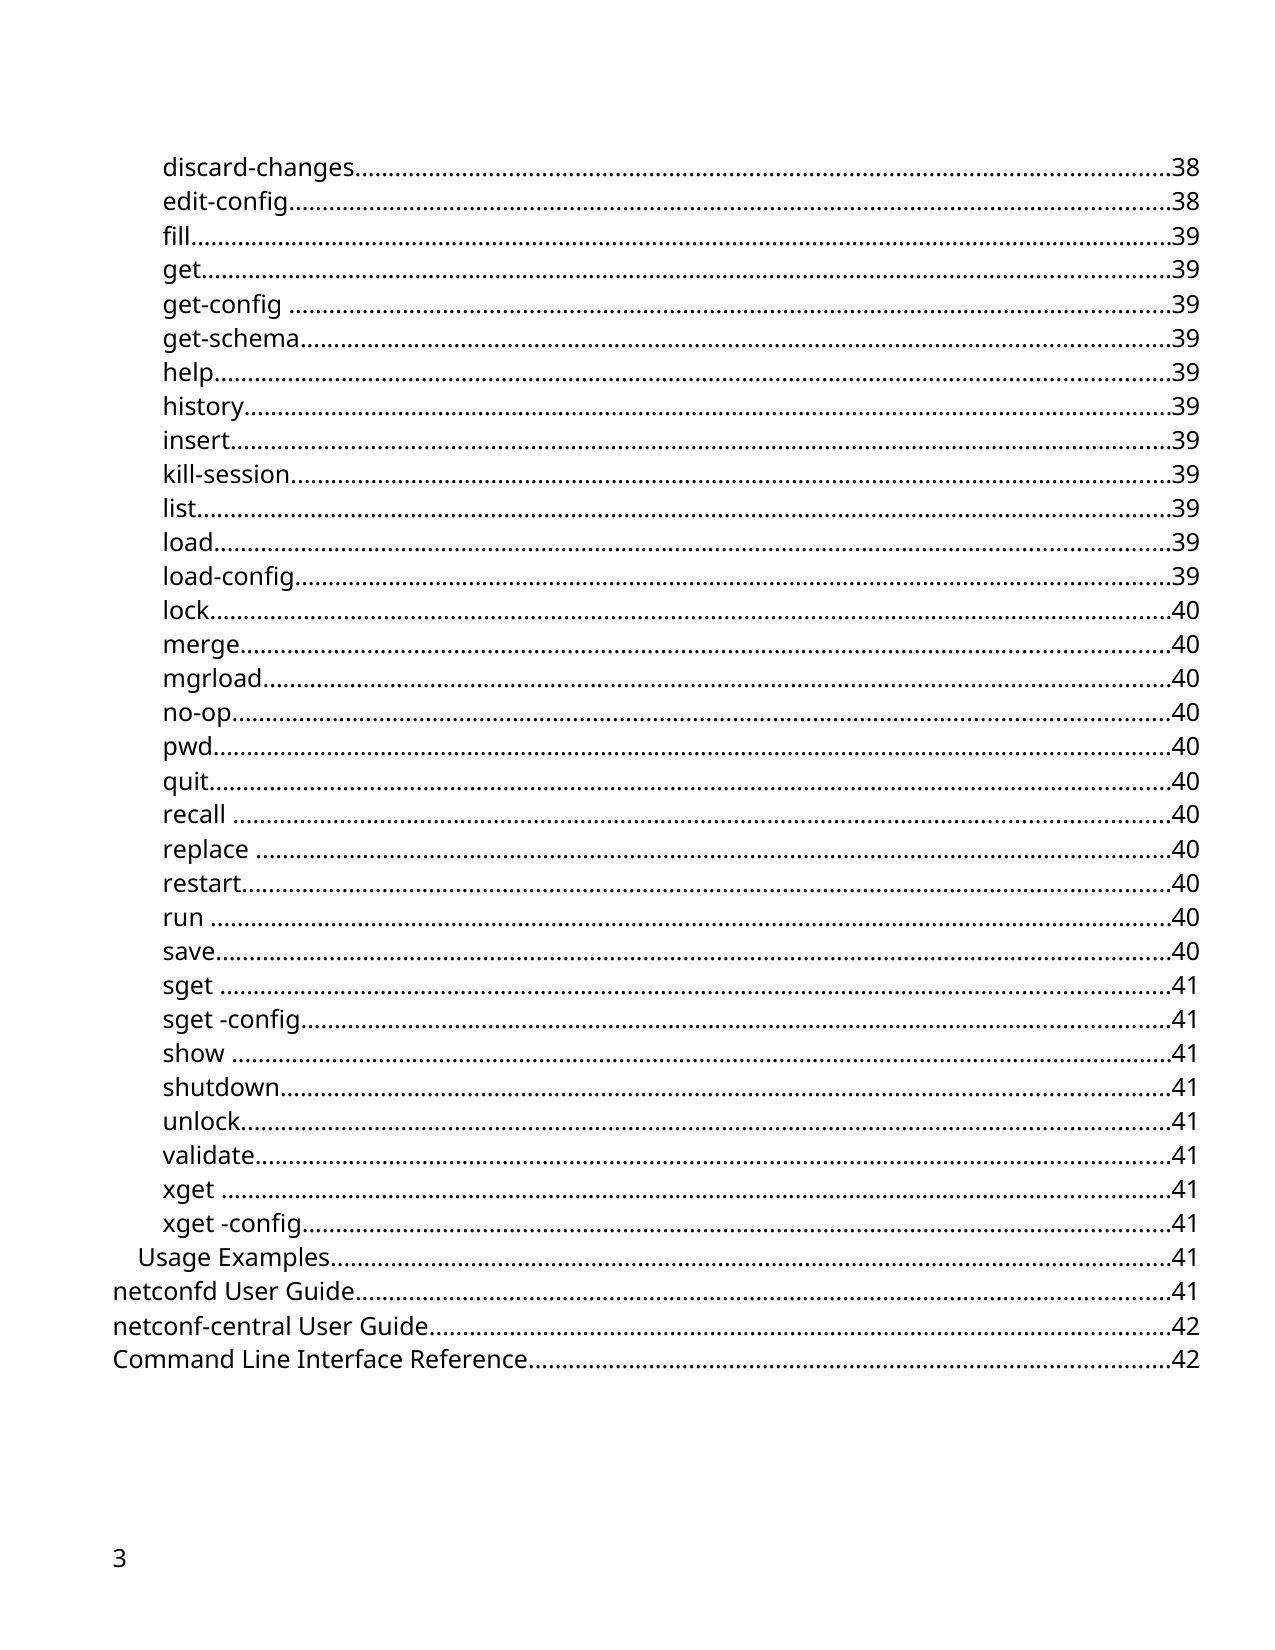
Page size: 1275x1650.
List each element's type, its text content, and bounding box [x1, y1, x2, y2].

text merge 40 [162, 627, 1200, 661]
text insert 39 [162, 422, 1200, 457]
text load-config 39 [162, 559, 1200, 593]
text pwd 40 [162, 729, 1200, 763]
text load 39 [162, 525, 1200, 559]
text no-op 40 [162, 695, 1200, 729]
text lock 40 [162, 593, 1200, 627]
text Command Line Interface Reference 42 [112, 1342, 1200, 1376]
text get-schema 39 [162, 320, 1200, 354]
text mgrload 40 [162, 661, 1200, 695]
text list 39 [162, 491, 1200, 525]
text edit-config 38 [162, 184, 1200, 218]
text get-config 39 [162, 286, 1200, 320]
text discard-changes 38 [162, 150, 1200, 184]
text sget 41 [162, 967, 1200, 1002]
text sget -config 41 [162, 1002, 1200, 1036]
text shutdown 41 [162, 1070, 1200, 1104]
text xget 41 [162, 1172, 1200, 1206]
text validate 41 [162, 1138, 1200, 1172]
text save 40 [162, 933, 1200, 967]
text history 39 [162, 388, 1200, 422]
text help 39 [162, 354, 1200, 388]
text replace 40 [162, 831, 1200, 865]
text get 39 [162, 252, 1200, 286]
text fill 39 [162, 218, 1200, 252]
text restart 40 [162, 865, 1200, 899]
text recall 40 [162, 797, 1200, 831]
text netconf-central User Guide 42 [112, 1308, 1200, 1342]
text run 40 [162, 899, 1200, 933]
text show 41 [162, 1036, 1200, 1070]
text xget -config 41 [162, 1206, 1200, 1240]
text netconfd User Guide 41 [112, 1274, 1200, 1308]
text quit 40 [162, 763, 1200, 797]
text Usage Examples 41 [137, 1240, 1200, 1274]
text unlock 41 [162, 1104, 1200, 1138]
text kill-session 39 [162, 457, 1200, 491]
